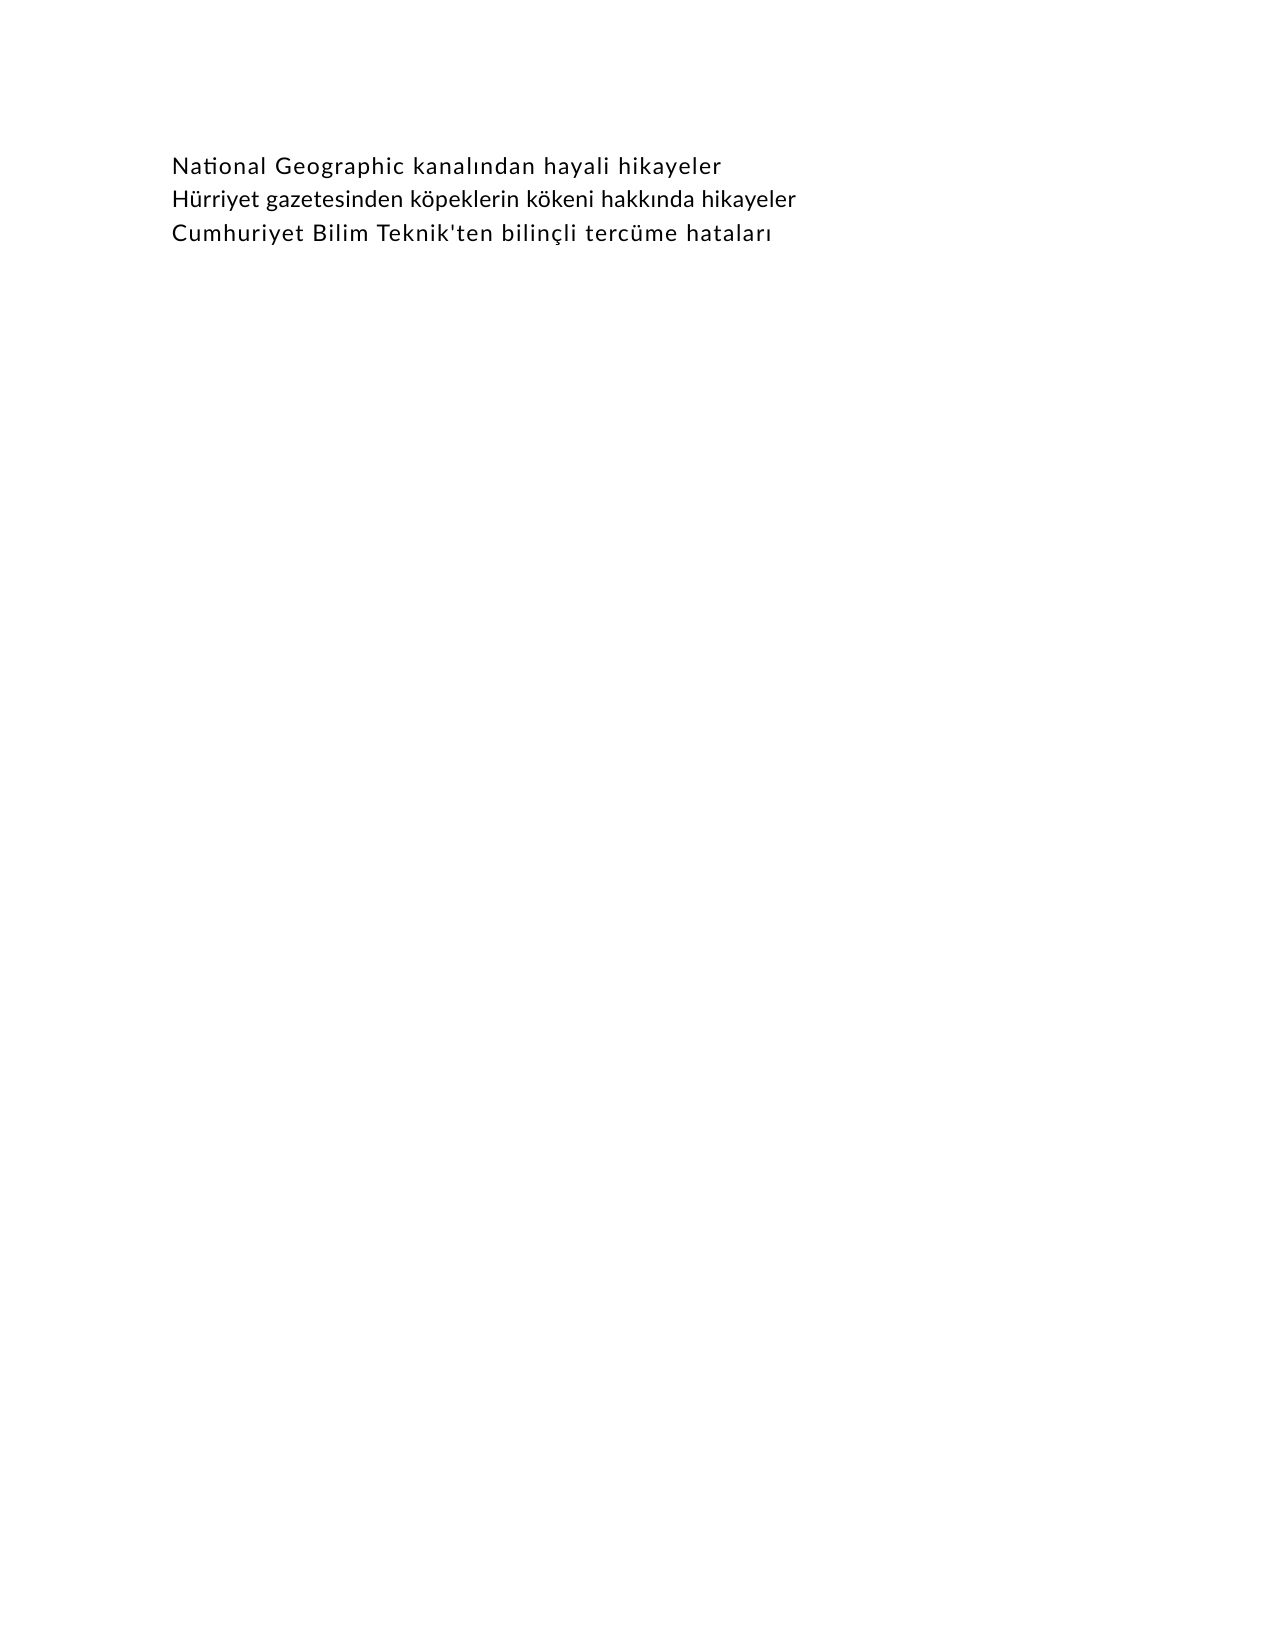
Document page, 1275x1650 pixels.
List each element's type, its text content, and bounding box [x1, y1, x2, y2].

text Cumhuriyet Bilim Teknik'ten bilinçli tercüme hataları [112, 214, 1145, 248]
text Hürriyet gazetesinden köpeklerin kökeni hakkında hikayeler [112, 181, 1145, 214]
text National Geographic kanalından hayali hikayeler [112, 148, 1145, 181]
